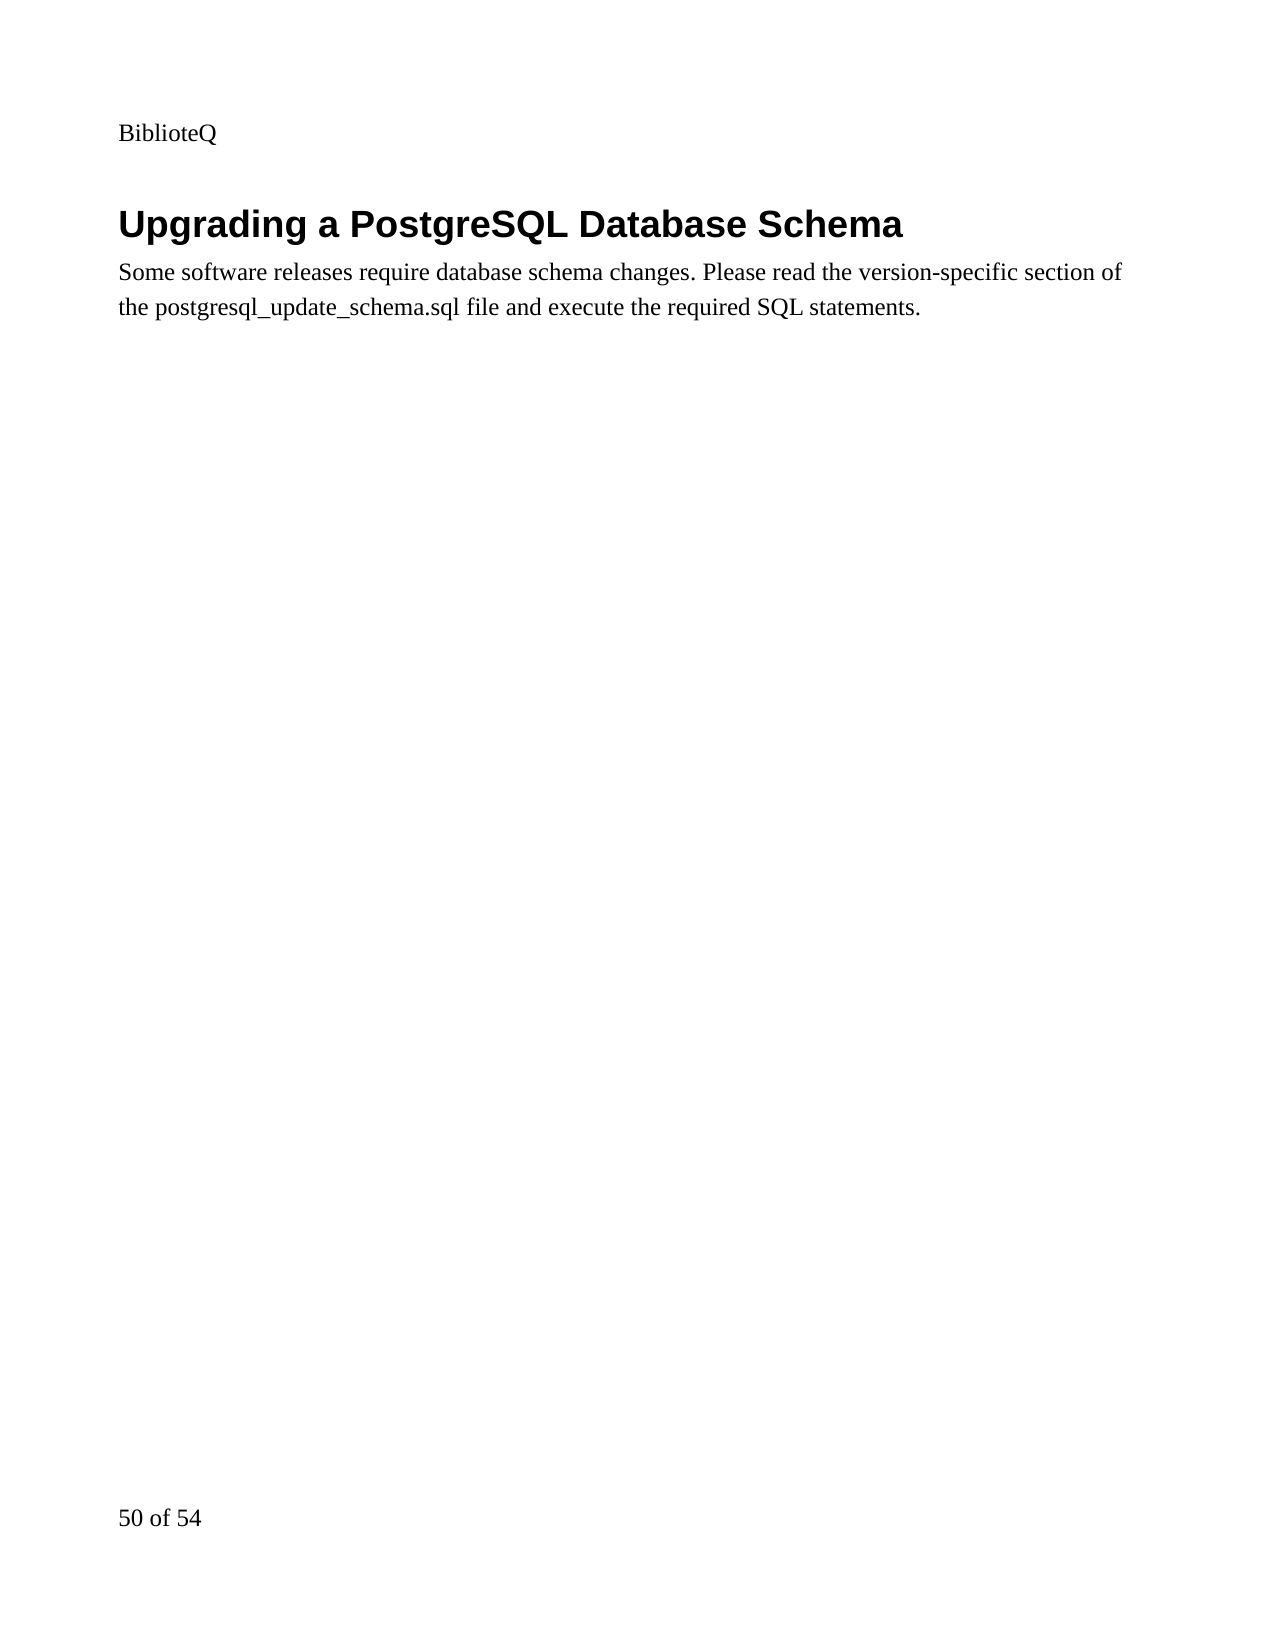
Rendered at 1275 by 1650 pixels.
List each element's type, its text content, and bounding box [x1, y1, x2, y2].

text Some software releases require database schema changes. Please read the version-specific section of the postgresql_update_schema.sql file and execute the required SQL statements. [118, 257, 1157, 321]
subtitle Upgrading a PostgreSQL Database Schema [118, 201, 1157, 245]
